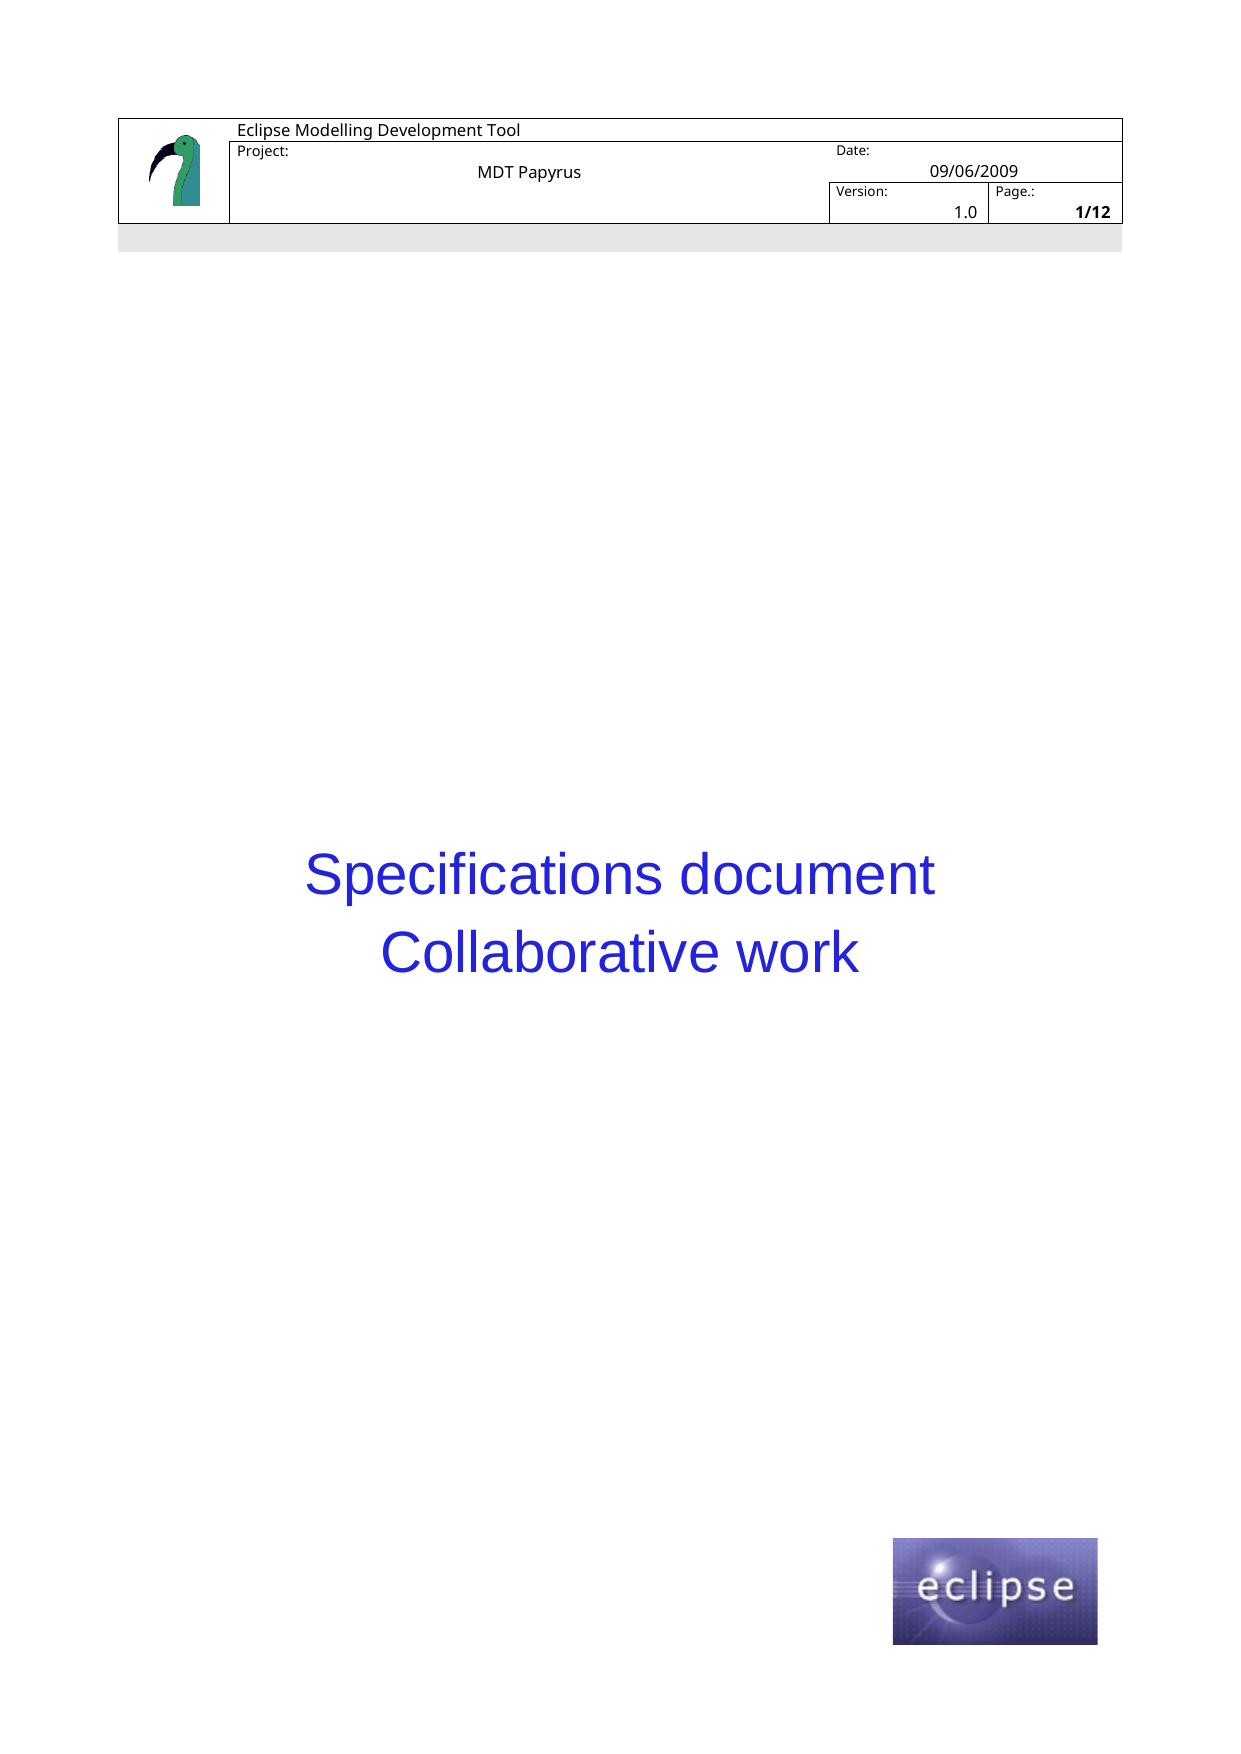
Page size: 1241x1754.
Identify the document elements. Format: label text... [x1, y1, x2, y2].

picture [892, 1538, 1098, 1645]
text Collaborative work [118, 919, 1122, 985]
picture [147, 133, 201, 209]
text Specifications document [118, 842, 1122, 907]
